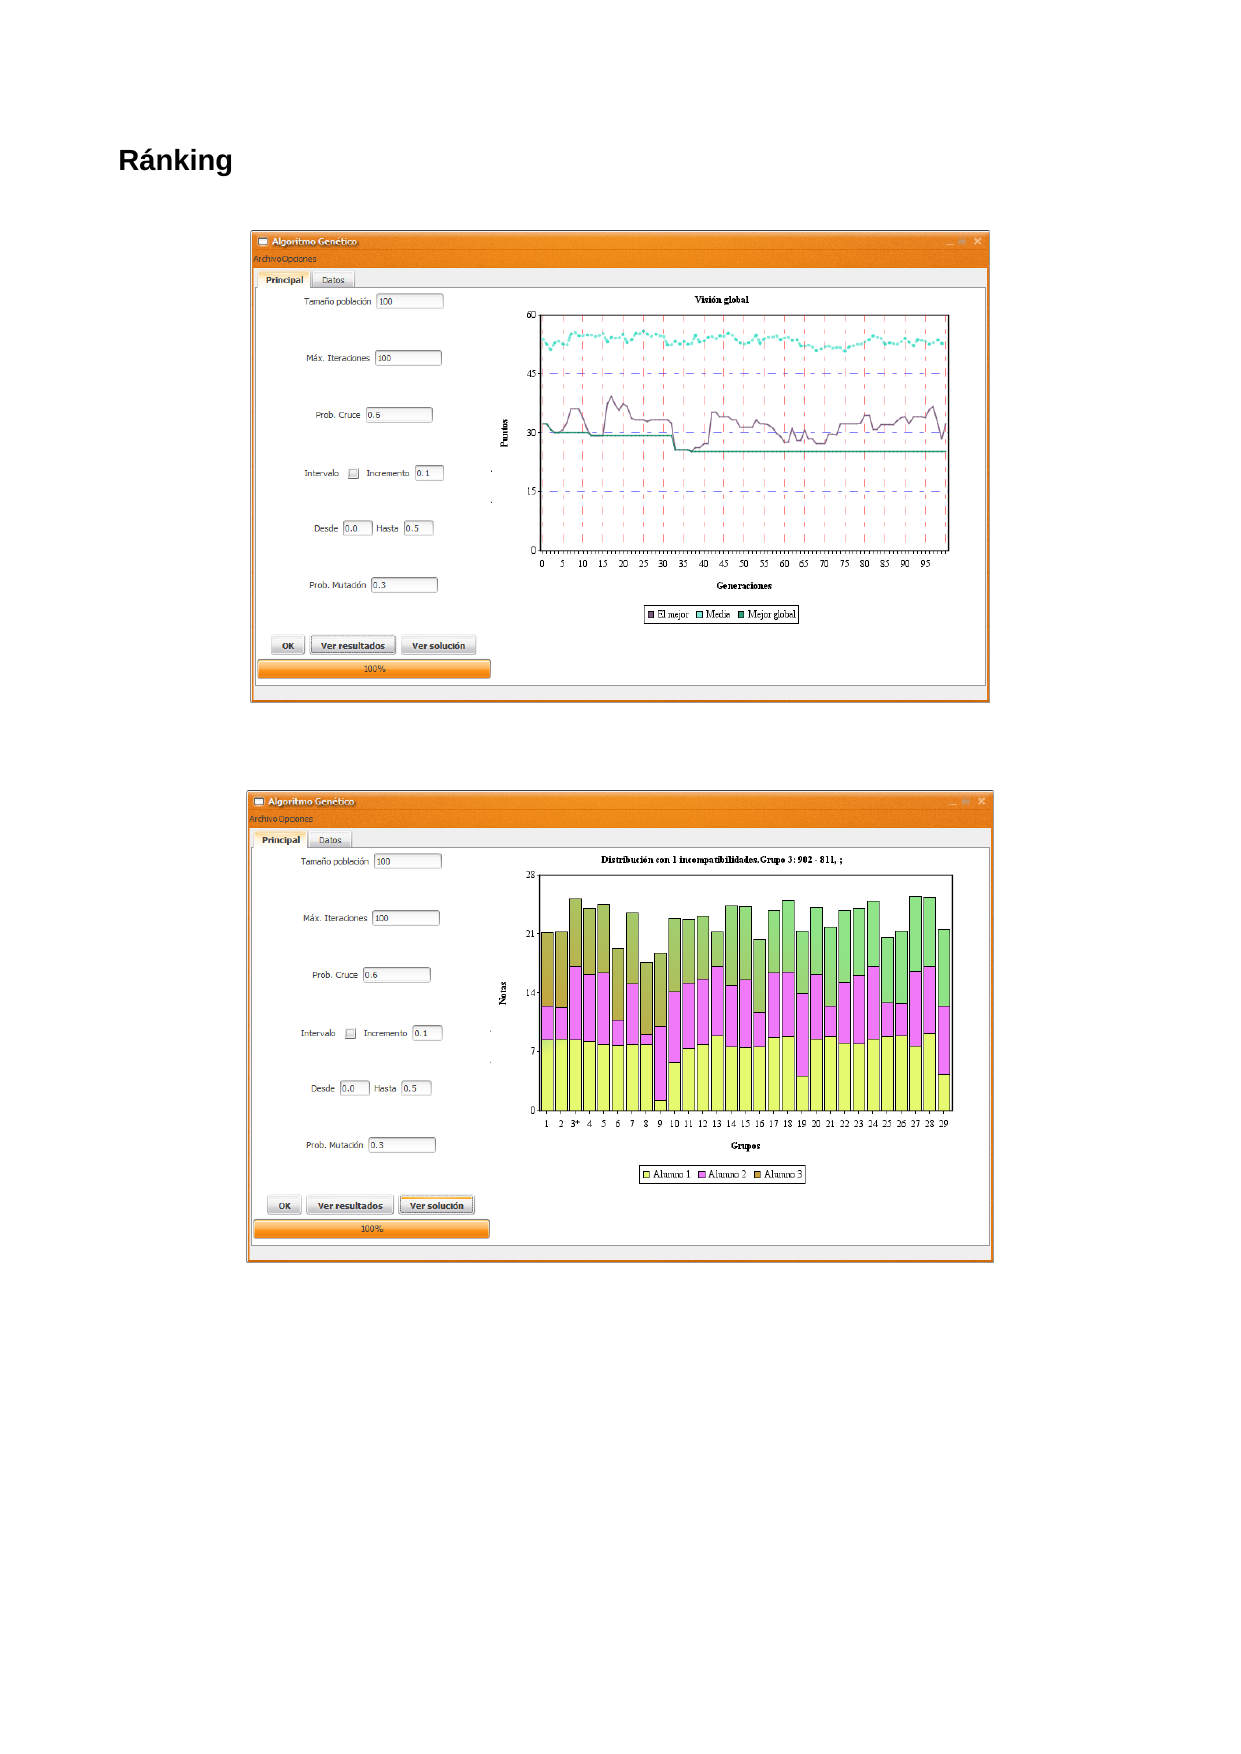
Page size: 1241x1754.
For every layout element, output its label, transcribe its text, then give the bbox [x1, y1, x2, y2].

picture [250, 230, 990, 703]
subtitle Ránking [118, 143, 1122, 177]
picture [246, 790, 994, 1263]
